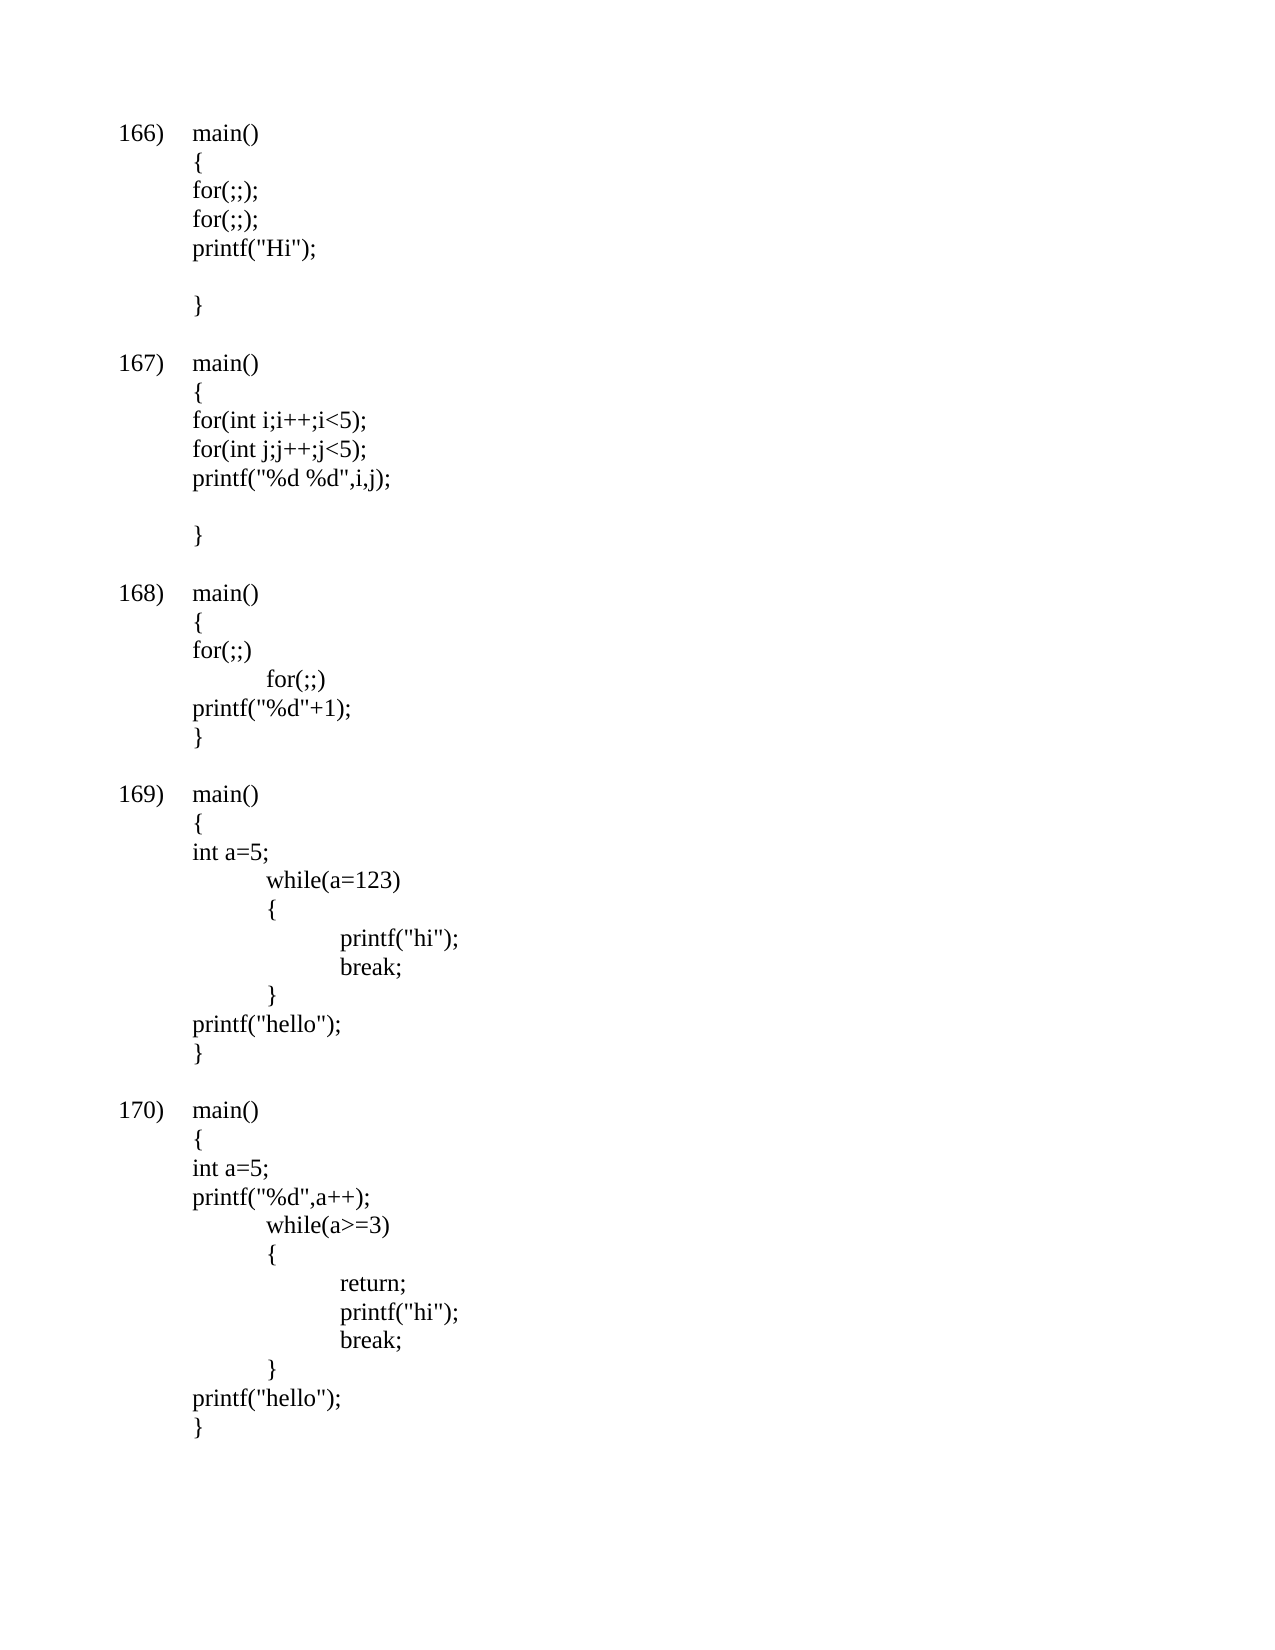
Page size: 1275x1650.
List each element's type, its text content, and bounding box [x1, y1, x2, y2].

text } [118, 722, 1157, 751]
text { [118, 147, 1157, 176]
text for(int i;i++;i<5); [118, 406, 1157, 434]
text printf("%d",a++); [118, 1182, 1157, 1211]
text return; [118, 1268, 1157, 1297]
text } [118, 1038, 1157, 1067]
text printf("hello"); [118, 1009, 1157, 1038]
text { [118, 1239, 1157, 1268]
text for(;;); [118, 176, 1157, 204]
text printf("hi"); [118, 923, 1157, 952]
text 169) main() [118, 779, 1157, 808]
text break; [118, 1326, 1157, 1354]
text 167) main() [118, 348, 1157, 377]
text printf("%d"+1); [118, 693, 1157, 722]
text for(;;) [118, 664, 1157, 693]
text for(;;) [118, 636, 1157, 664]
text printf("%d %d",i,j); [118, 463, 1157, 492]
text } [118, 1354, 1157, 1383]
text { [118, 808, 1157, 837]
text } [118, 1412, 1157, 1441]
text printf("Hi"); [118, 233, 1157, 262]
text int a=5; [118, 837, 1157, 866]
text { [118, 607, 1157, 636]
text } [118, 291, 1157, 319]
text while(a>=3) [118, 1211, 1157, 1239]
text printf("hello"); [118, 1383, 1157, 1412]
text } [118, 981, 1157, 1009]
text while(a=123) [118, 866, 1157, 894]
text 170) main() [118, 1096, 1157, 1124]
text { [118, 1124, 1157, 1153]
text { [118, 894, 1157, 923]
text 168) main() [118, 578, 1157, 607]
text printf("hi"); [118, 1297, 1157, 1326]
text 166) main() [118, 118, 1157, 147]
text } [118, 521, 1157, 549]
text int a=5; [118, 1153, 1157, 1182]
text { [118, 377, 1157, 406]
text for(int j;j++;j<5); [118, 434, 1157, 463]
text break; [118, 952, 1157, 981]
text for(;;); [118, 204, 1157, 233]
